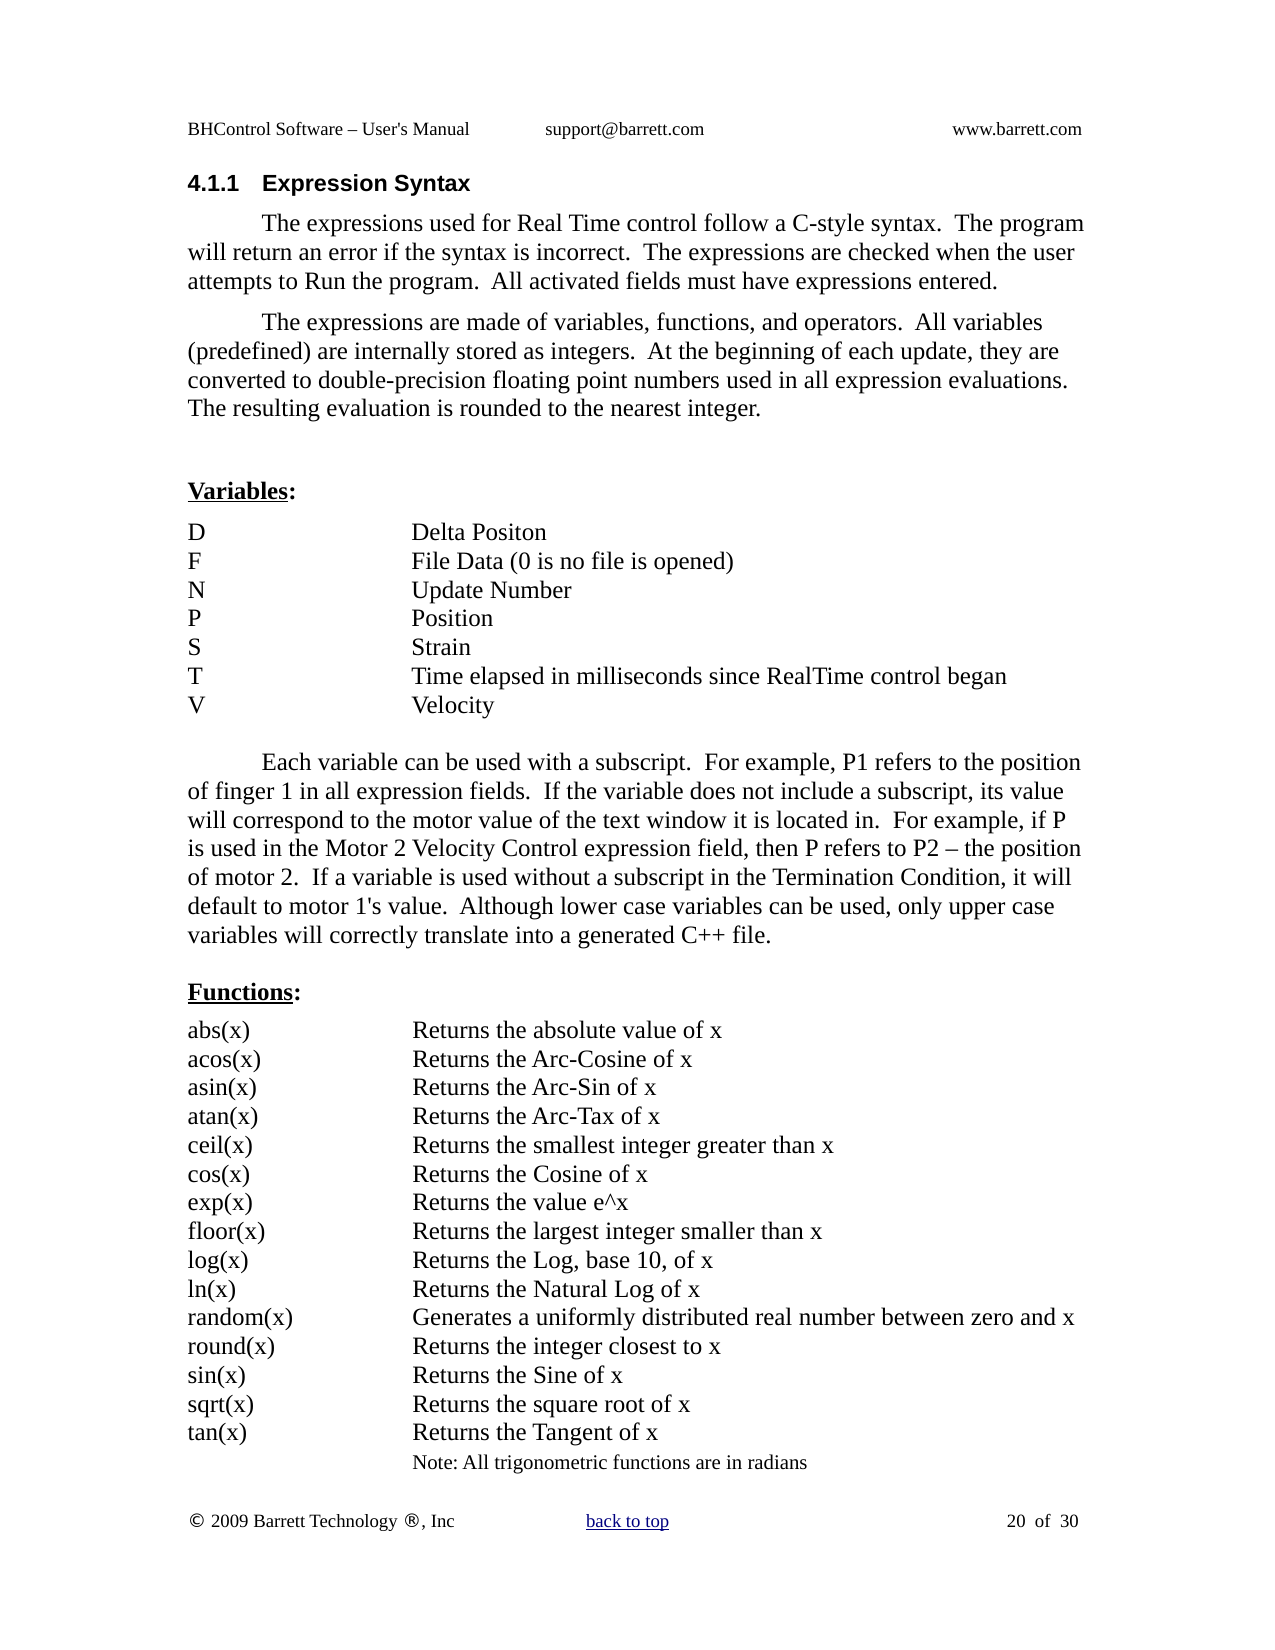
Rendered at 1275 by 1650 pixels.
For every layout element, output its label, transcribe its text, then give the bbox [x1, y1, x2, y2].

text Note: All trigonometric functions are in radians [187, 1446, 1087, 1475]
text random(x) Generates a uniformly distributed real number between zero and x [187, 1302, 1087, 1331]
text The expressions are made of variables, functions, and operators. All variables (predefined) are internally stored as integers. At the beginning of each update, they are converted to double-precision floating point numbers used in all expression evaluations. The resulting evaluation is rounded to the nearest integer. [187, 307, 1087, 422]
text abs(x) Returns the absolute value of x [187, 1015, 1087, 1044]
text ln(x) Returns the Natural Log of x [187, 1274, 1087, 1302]
text S Strain [187, 632, 1087, 661]
subtitle Expression Syntax [187, 169, 1087, 196]
text asin(x) Returns the Arc-Sin of x [187, 1072, 1087, 1101]
text floor(x) Returns the largest integer smaller than x [187, 1216, 1087, 1245]
text Functions: [187, 977, 1087, 1006]
text Variables: [187, 476, 1087, 505]
text ceil(x) Returns the smallest integer greater than x [187, 1130, 1087, 1159]
text acos(x) Returns the Arc-Cosine of x [187, 1044, 1087, 1072]
text V Velocity [187, 690, 1087, 718]
text log(x) Returns the Log, base 10, of x [187, 1245, 1087, 1274]
text T Time elapsed in milliseconds since RealTime control began [187, 661, 1087, 690]
text round(x) Returns the integer closest to x [187, 1331, 1087, 1360]
text sin(x) Returns the Sine of x [187, 1360, 1087, 1389]
text atan(x) Returns the Arc-Tax of x [187, 1101, 1087, 1130]
text sqrt(x) Returns the square root of x [187, 1389, 1087, 1417]
text Each variable can be used with a subscript. For example, P1 refers to the position of finger 1 in all expression fields. If the variable does not include a subscript, its value will correspond to the motor value of the text window it is located in. For example, if P is used in the Motor 2 Velocity Control expression field, then P refers to P2 – the position of motor 2. If a variable is used without a subscript in the Termination Condition, it will default to motor 1's value. Although lower case variables can be used, only upper case variables will correctly translate into a generated C++ file. [187, 747, 1087, 948]
text exp(x) Returns the value e^x [187, 1187, 1087, 1216]
text tan(x) Returns the Tangent of x [187, 1417, 1087, 1446]
text N Update Number [187, 575, 1087, 603]
text D Delta Positon [187, 517, 1087, 546]
text P Position [187, 603, 1087, 632]
text cos(x) Returns the Cosine of x [187, 1159, 1087, 1187]
text F File Data (0 is no file is opened) [187, 546, 1087, 575]
text The expressions used for Real Time control follow a C-style syntax. The program will return an error if the syntax is incorrect. The expressions are checked when the user attempts to Run the program. All activated fields must have expressions entered. [187, 208, 1087, 295]
